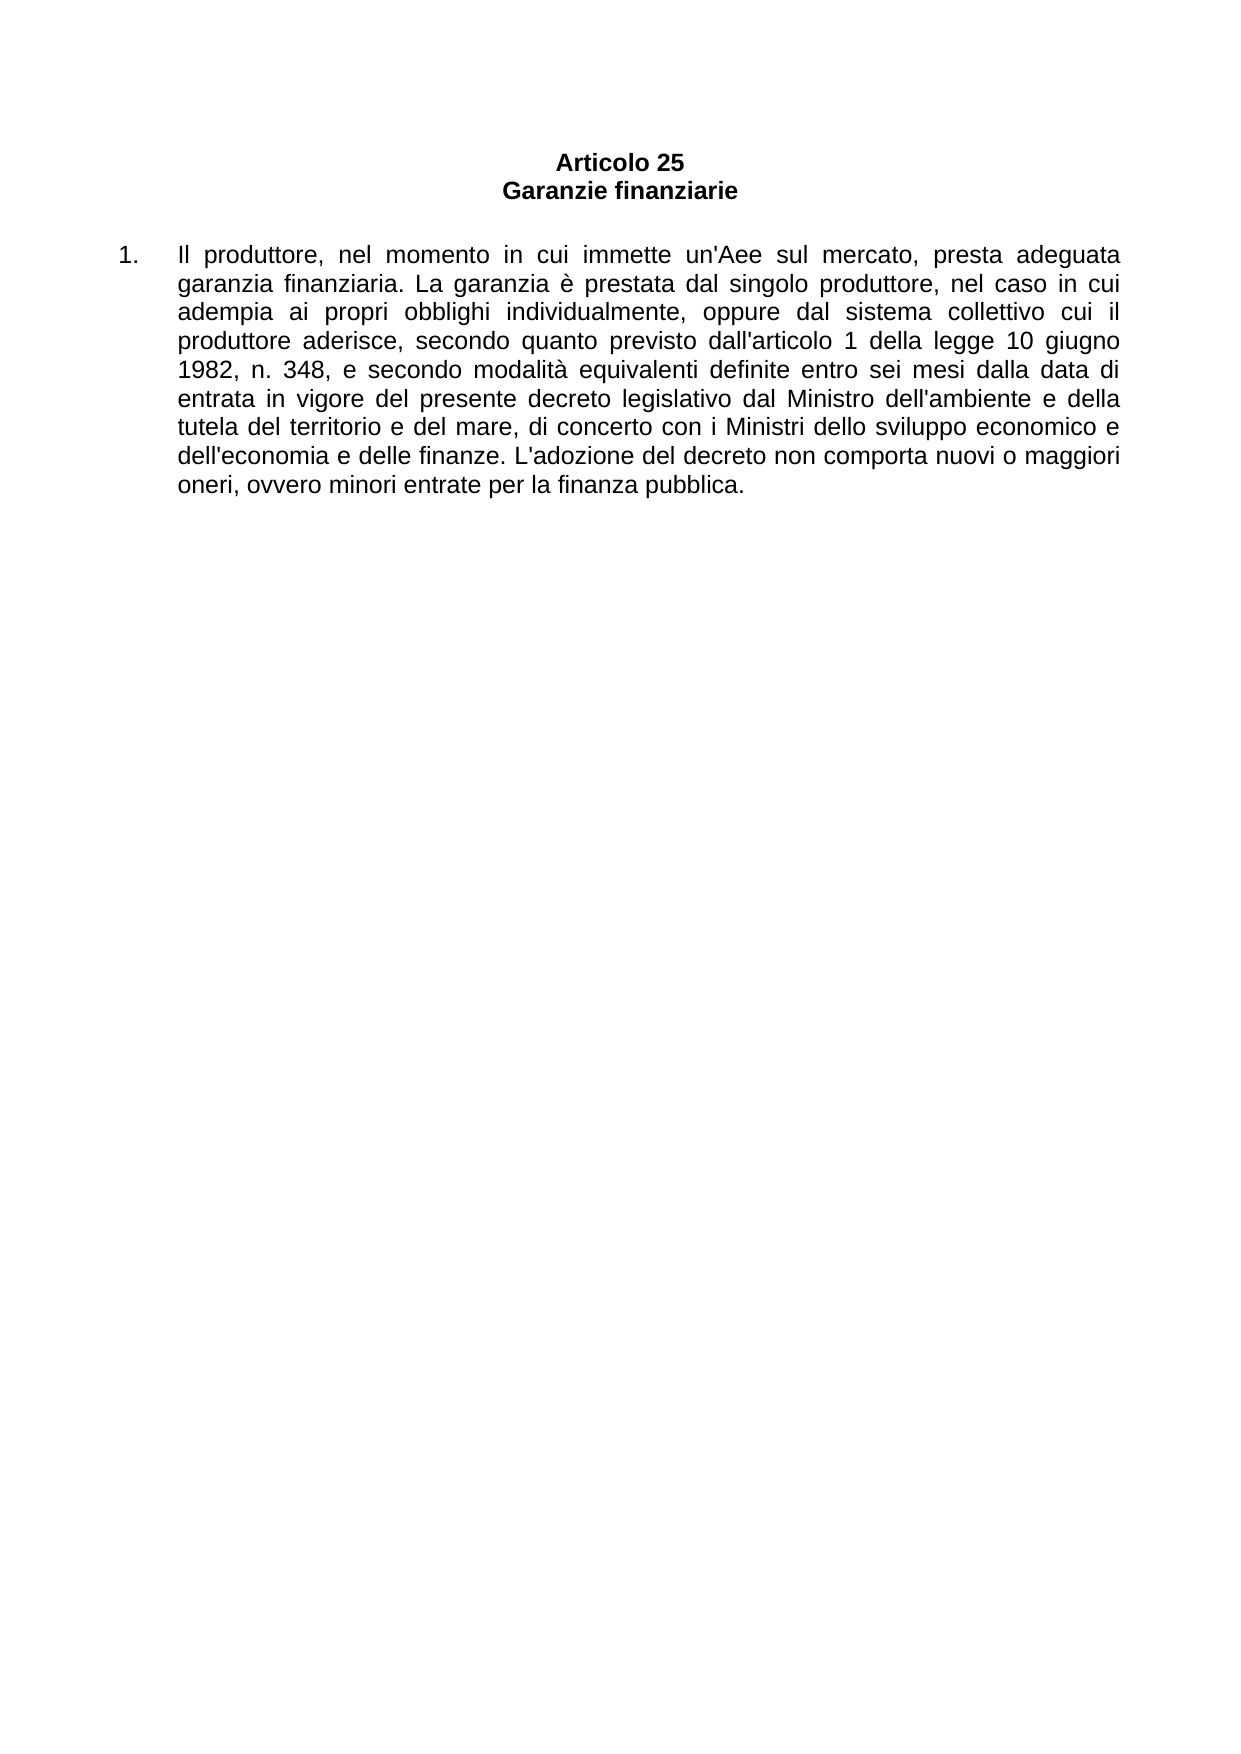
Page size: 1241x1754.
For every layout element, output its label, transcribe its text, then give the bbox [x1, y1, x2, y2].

text 1. Il produttore, nel momento in cui immette un'Aee sul mercato, presta adeguata garanzia finanziaria. La garanzia è prestata dal singolo produttore, nel caso in cui adempia ai propri obblighi individualmente, oppure dal sistema collettivo cui il produttore aderisce, secondo quanto previsto dall'articolo 1 della legge 10 giugno 1982, n. 348, e secondo modalità equivalenti definite entro sei mesi dalla data di entrata in vigore del presente decreto legislativo dal Ministro dell'ambiente e della tutela del territorio e del mare, di concerto con i Ministri dello sviluppo economico e dell'economia e delle finanze. L'adozione del decreto non comporta nuovi o maggiori oneri, ovvero minori entrate per la finanza pubblica. [118, 240, 1122, 498]
subtitle Articolo 25 Garanzie finanziarie [118, 148, 1122, 205]
